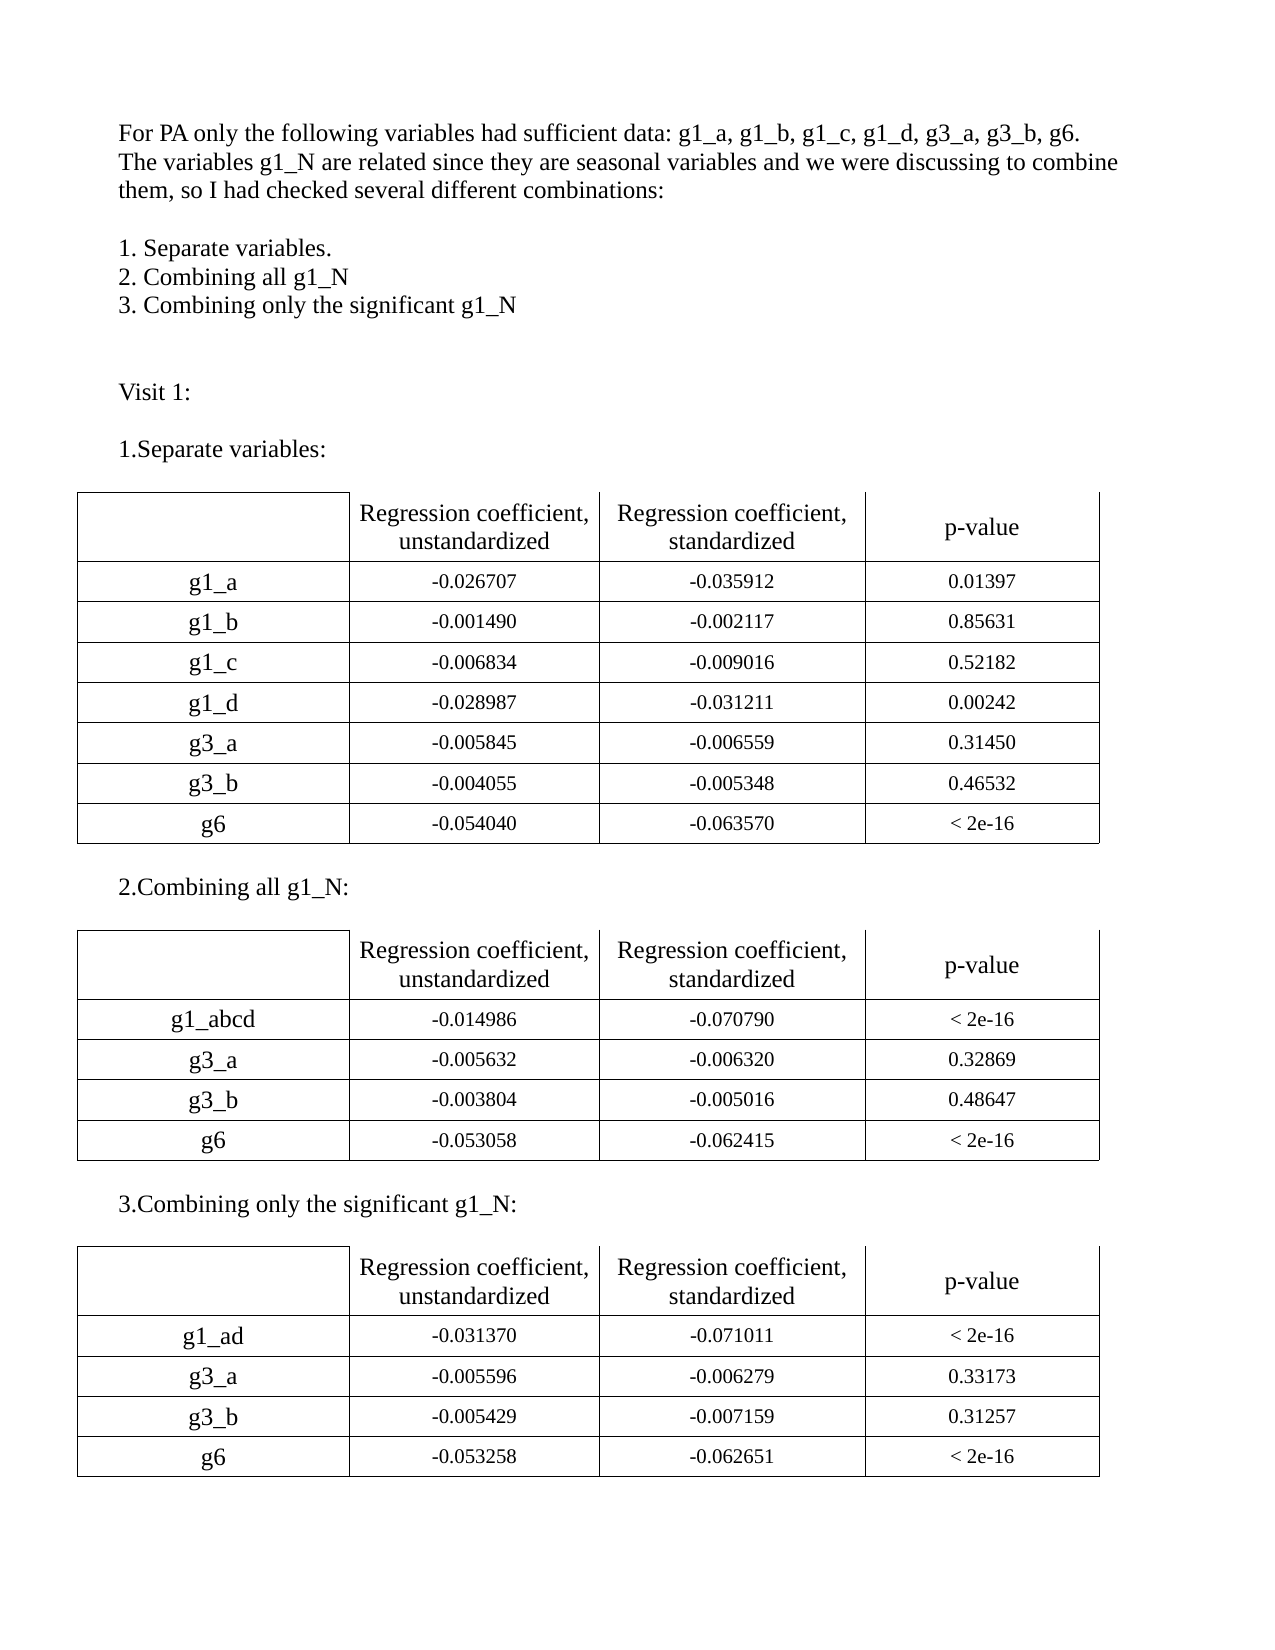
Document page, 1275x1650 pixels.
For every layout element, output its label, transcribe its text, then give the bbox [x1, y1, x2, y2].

text For PA only the following variables had sufficient data: g1_a, g1_b, g1_c, g1_d, g3_a, g3_b, g6. [118, 118, 1157, 147]
table_cell 0.48647 [866, 1080, 1099, 1119]
table_cell 0.31450 [866, 723, 1099, 762]
table_cell 0.31257 [866, 1397, 1099, 1436]
table_header [78, 931, 349, 998]
table_cell -0.007159 [600, 1397, 865, 1436]
table_cell -0.053058 [350, 1121, 599, 1160]
text Visit 1: [118, 377, 1157, 406]
table_cell -0.002117 [600, 602, 865, 642]
text 2. Combining all g1_N [118, 262, 1157, 291]
table_cell g3_a [78, 1357, 349, 1396]
table_cell -0.071011 [600, 1316, 865, 1356]
table_cell -0.062651 [600, 1437, 865, 1476]
table_cell 0.32869 [866, 1040, 1099, 1079]
table_cell -0.053258 [350, 1437, 599, 1476]
table_cell -0.014986 [350, 1000, 599, 1039]
table_cell -0.005596 [350, 1357, 599, 1396]
text 1.Separate variables: [118, 434, 1157, 463]
table_cell -0.026707 [350, 562, 599, 601]
table_cell -0.006834 [350, 643, 599, 682]
table_cell < 2e-16 [866, 1000, 1099, 1039]
table_cell < 2e-16 [866, 804, 1099, 843]
table_cell < 2e-16 [866, 1437, 1099, 1476]
table_cell -0.005016 [600, 1080, 865, 1119]
table_cell g1_d [78, 683, 349, 722]
text 3.Combining only the significant g1_N: [118, 1189, 1157, 1217]
table_cell g1_ad [78, 1316, 349, 1356]
table_cell < 2e-16 [866, 1121, 1099, 1160]
table_cell 0.33173 [866, 1357, 1099, 1396]
table_cell g6 [78, 1437, 349, 1476]
table_cell -0.006279 [600, 1357, 865, 1396]
table_cell g6 [78, 804, 349, 843]
table_header p-value [866, 1246, 1099, 1315]
table_cell -0.006320 [600, 1040, 865, 1079]
table_header Regression coefficient, unstandardized [350, 492, 599, 561]
table_cell 0.46532 [866, 764, 1099, 803]
table_cell -0.005348 [600, 764, 865, 803]
table_cell 0.85631 [866, 602, 1099, 642]
table_cell -0.063570 [600, 804, 865, 843]
table_header p-value [866, 492, 1099, 561]
table_cell g3_b [78, 1080, 349, 1119]
table_cell g1_c [78, 643, 349, 682]
table_header Regression coefficient, standardized [600, 492, 865, 561]
table_cell g1_a [78, 562, 349, 601]
table_cell -0.005429 [350, 1397, 599, 1436]
table_cell g3_b [78, 764, 349, 803]
table_header Regression coefficient, standardized [600, 1246, 865, 1315]
table_cell < 2e-16 [866, 1316, 1099, 1356]
table_header Regression coefficient, standardized [600, 930, 865, 998]
text The variables g1_N are related since they are seasonal variables and we were discussing to combine them, so I had checked several different combinations: [118, 147, 1157, 204]
table_cell -0.004055 [350, 764, 599, 803]
table_cell -0.028987 [350, 683, 599, 722]
table_cell g1_b [78, 602, 349, 642]
text 1. Separate variables. [118, 233, 1157, 262]
text 3. Combining only the significant g1_N [118, 291, 1157, 319]
table_cell g3_b [78, 1397, 349, 1436]
table_header p-value [866, 930, 1099, 998]
table_cell 0.52182 [866, 643, 1099, 682]
text 2.Combining all g1_N: [118, 872, 1157, 901]
table_cell -0.031211 [600, 683, 865, 722]
table_cell g1_abcd [78, 1000, 349, 1039]
table_header [78, 493, 349, 561]
table_cell -0.035912 [600, 562, 865, 601]
table_cell -0.005845 [350, 723, 599, 762]
table_header Regression coefficient, unstandardized [350, 1246, 599, 1315]
table_cell -0.070790 [600, 1000, 865, 1039]
table_cell -0.009016 [600, 643, 865, 682]
table_cell -0.005632 [350, 1040, 599, 1079]
table_cell g6 [78, 1121, 349, 1160]
table_cell 0.00242 [866, 683, 1099, 722]
table_cell 0.01397 [866, 562, 1099, 601]
table_header Regression coefficient, unstandardized [350, 930, 599, 998]
table_cell -0.062415 [600, 1121, 865, 1160]
table_header [78, 1247, 349, 1315]
table_cell g3_a [78, 1040, 349, 1079]
table_cell -0.006559 [600, 723, 865, 762]
table_cell -0.054040 [350, 804, 599, 843]
table_cell g3_a [78, 723, 349, 762]
table_cell -0.003804 [350, 1080, 599, 1119]
table_cell -0.031370 [350, 1316, 599, 1356]
table_cell -0.001490 [350, 602, 599, 642]
